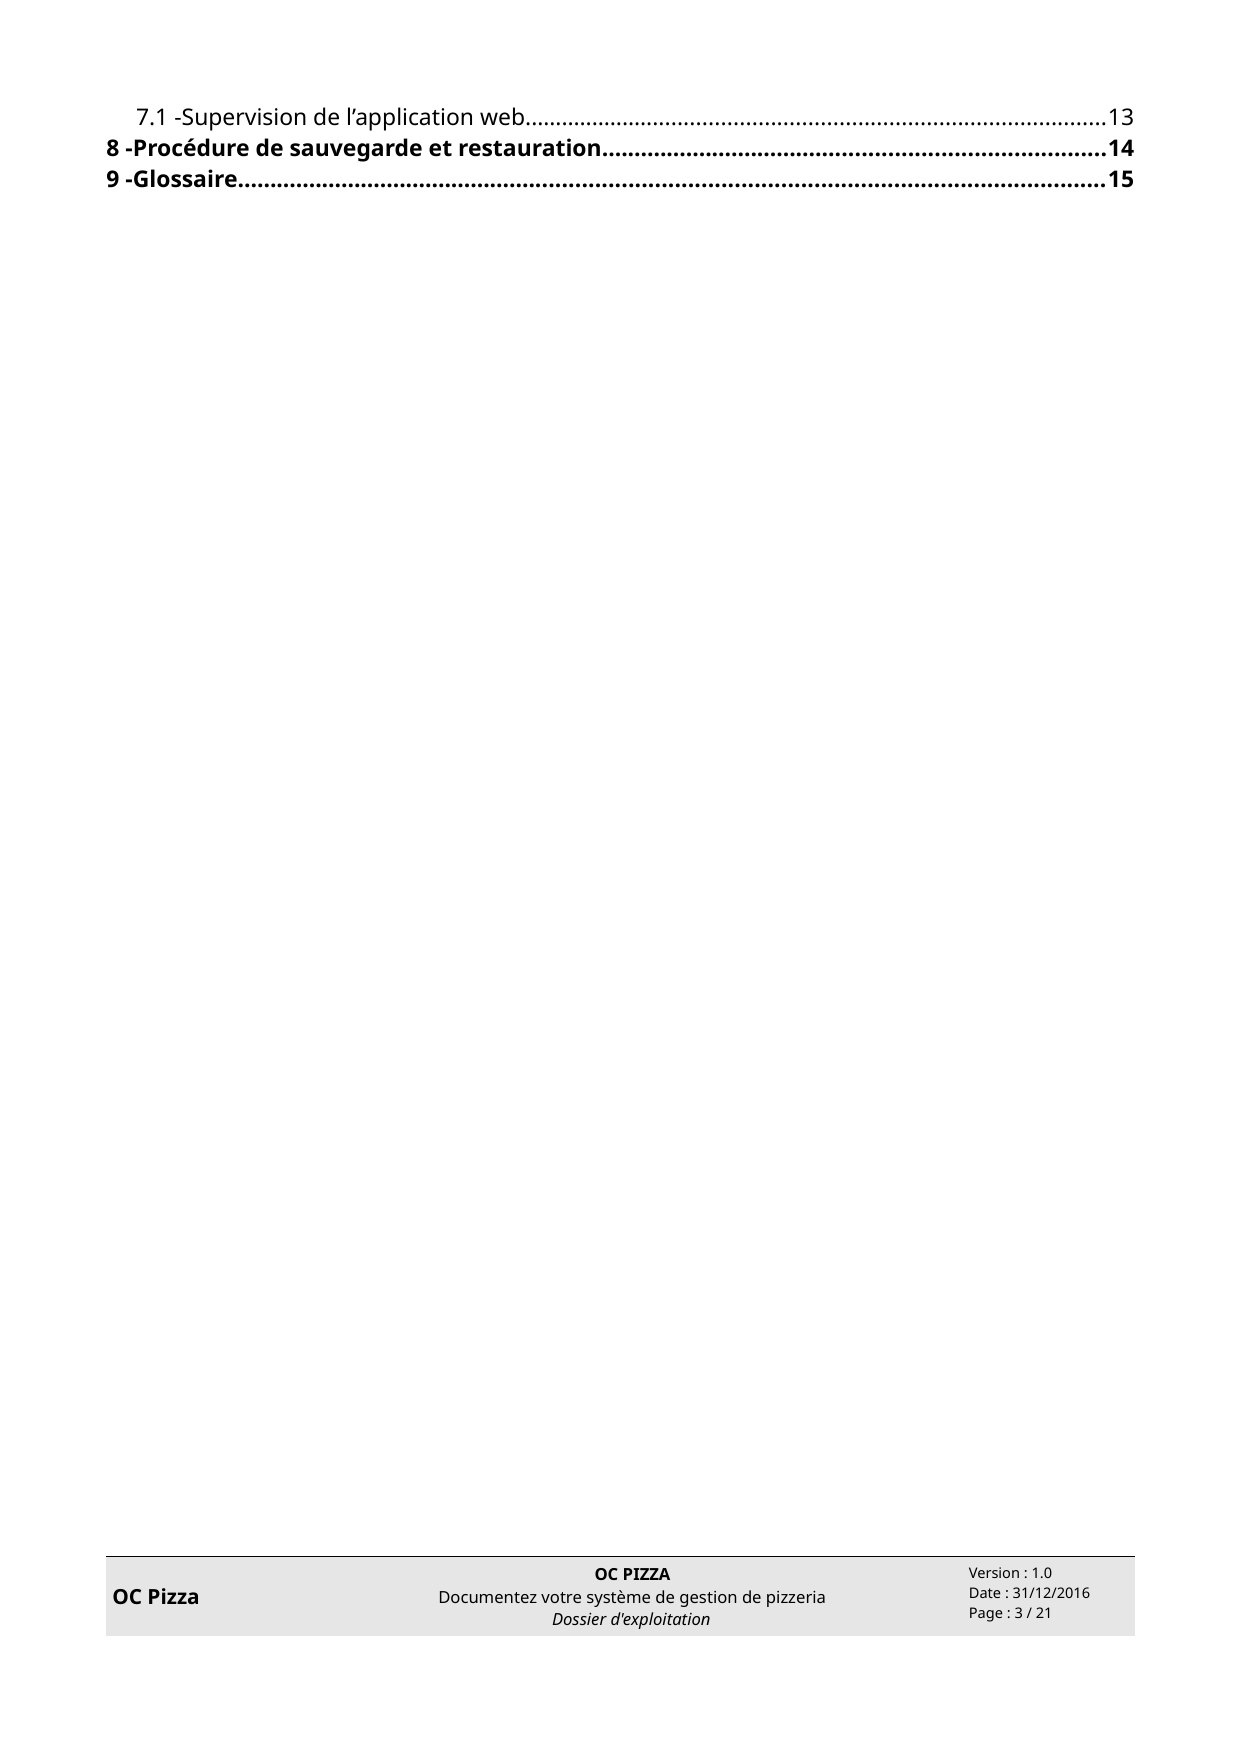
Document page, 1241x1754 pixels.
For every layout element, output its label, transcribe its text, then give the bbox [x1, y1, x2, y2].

text 8 -Procédure de sauvegarde et restauration 14 [106, 132, 1134, 163]
text 7.1 -Supervision de l’application web 13 [136, 100, 1134, 132]
text 9 -Glossaire 15 [106, 163, 1134, 194]
